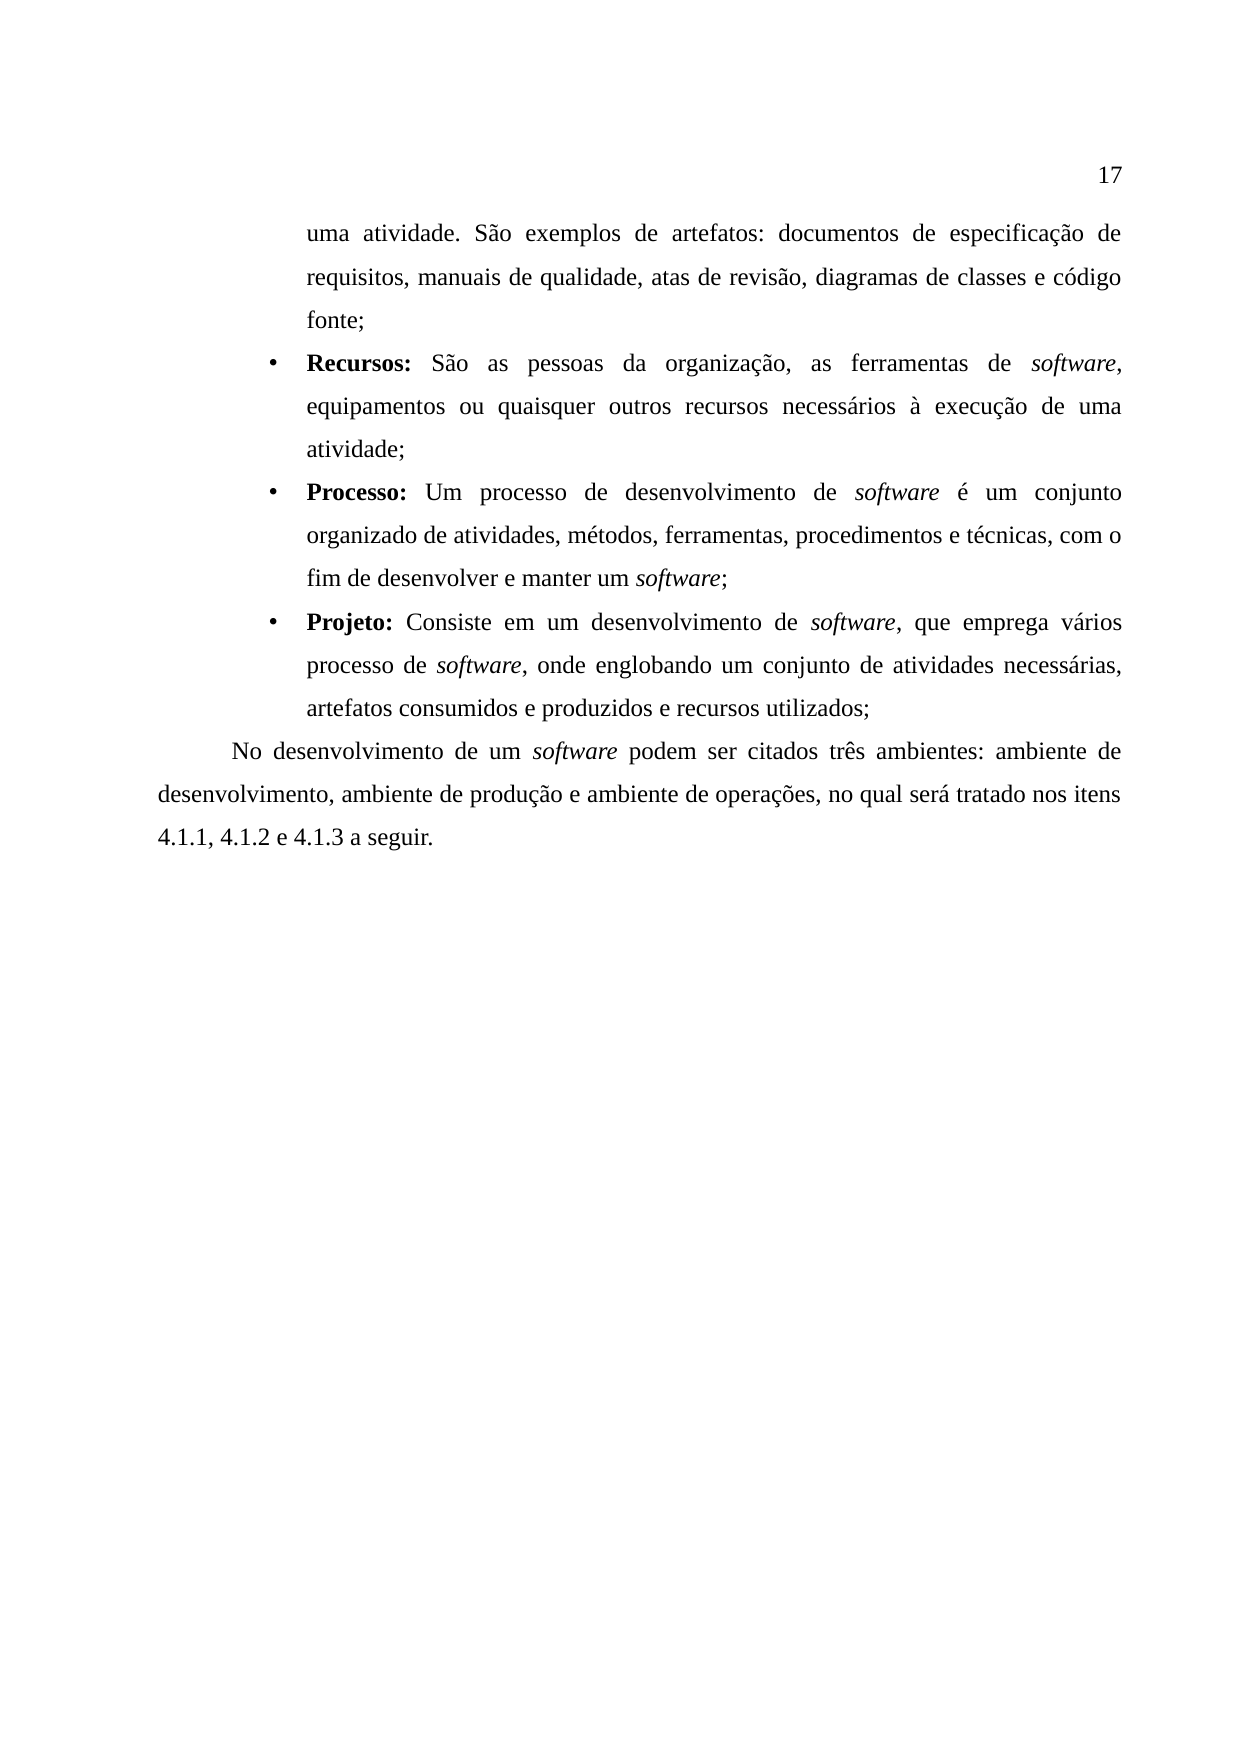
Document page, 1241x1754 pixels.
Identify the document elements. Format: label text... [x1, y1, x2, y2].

list Recursos: São as pessoas da organização, as ferramentas de software, equipamentos ou quaisquer outros recursos necessários à execução de uma atividade; [269, 348, 1122, 463]
list uma atividade. São exemplos de artefatos: documentos de especificação de requisitos, manuais de qualidade, atas de revisão, diagramas de classes e código fonte; [269, 218, 1122, 333]
list Projeto: Consiste em um desenvolvimento de software, que emprega vários processo de software, onde englobando um conjunto de atividades necessárias, artefatos consumidos e produzidos e recursos utilizados; [269, 607, 1122, 722]
list Processo: Um processo de desenvolvimento de software é um conjunto organizado de atividades, métodos, ferramentas, procedimentos e técnicas, com o fim de desenvolver e manter um software; [269, 477, 1122, 592]
text No desenvolvimento de um software podem ser citados três ambientes: ambiente de desenvolvimento, ambiente de produção e ambiente de operações, no qual será tratado nos itens 4.1.1, 4.1.2 e 4.1.3 a seguir. [158, 736, 1122, 851]
